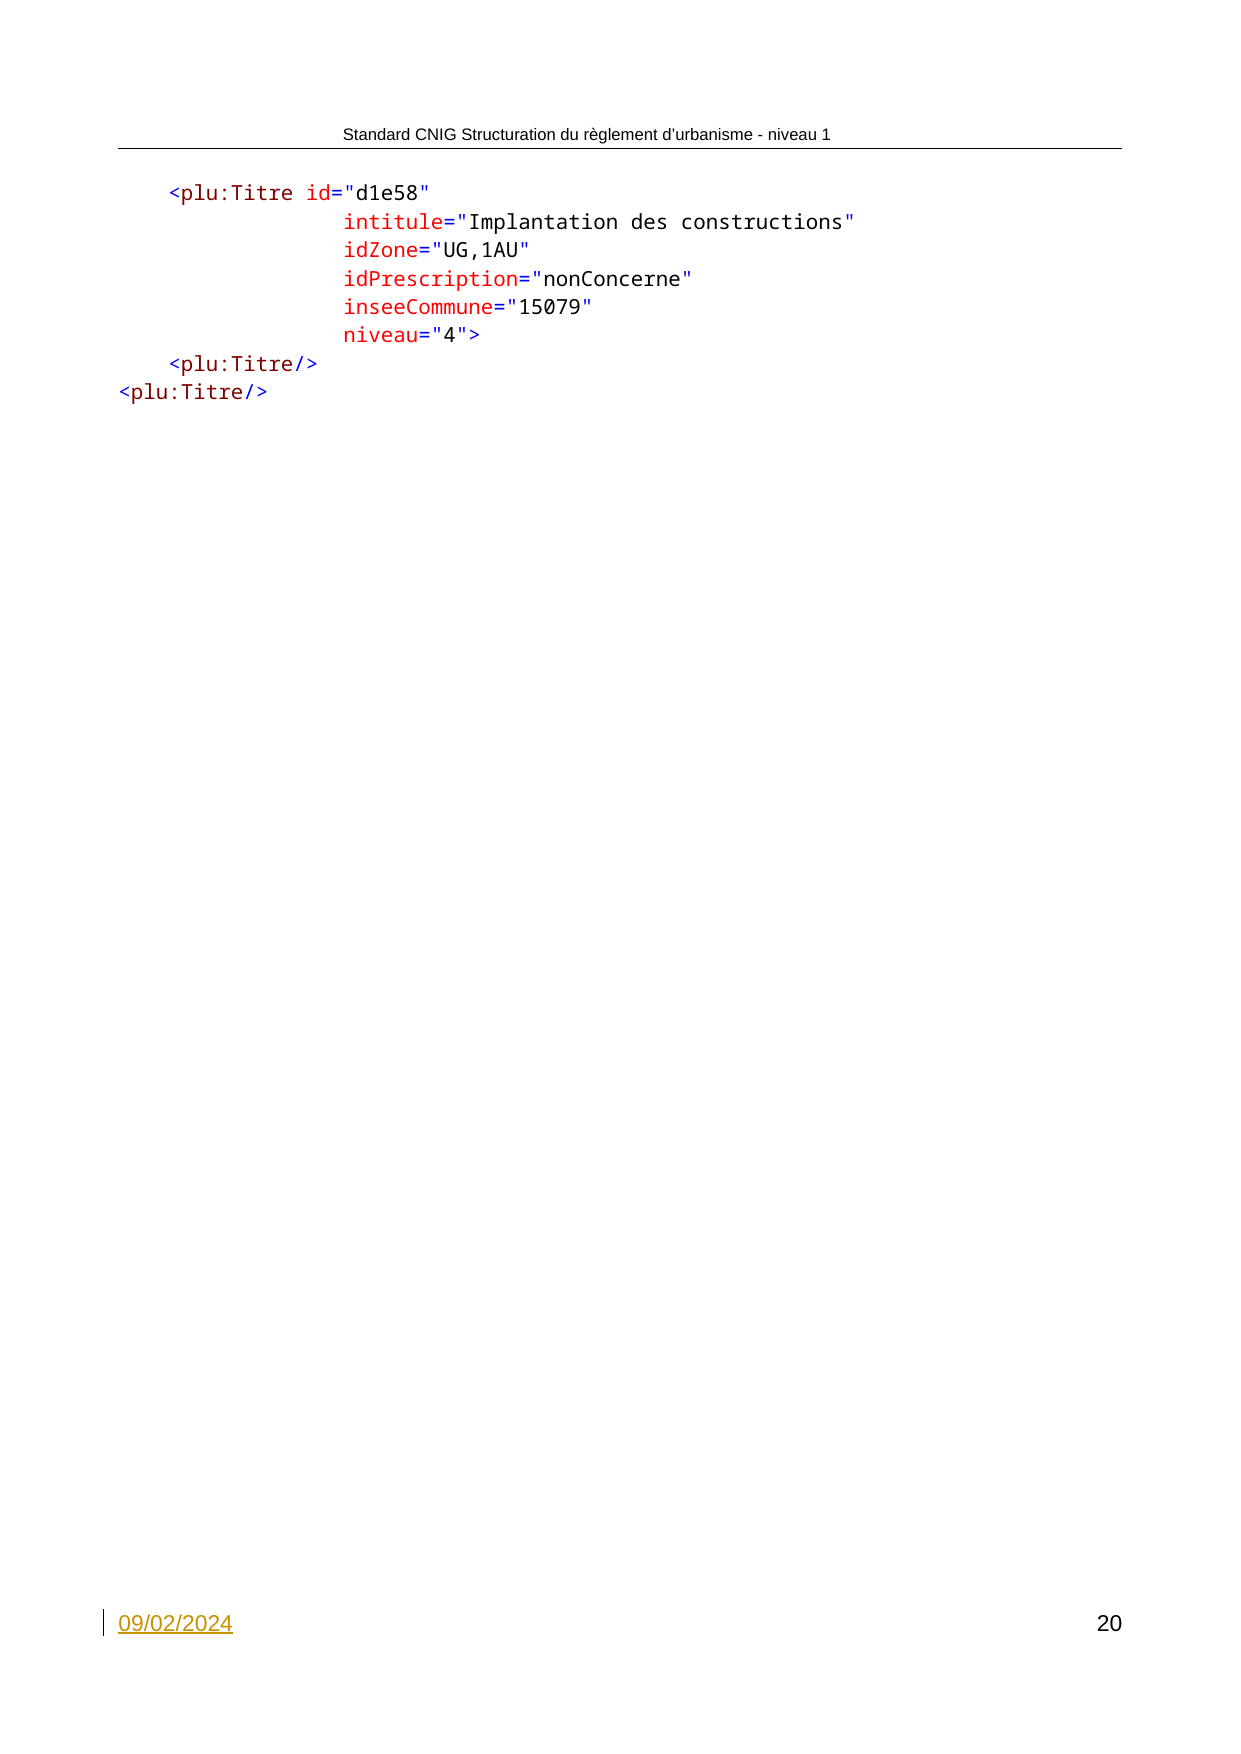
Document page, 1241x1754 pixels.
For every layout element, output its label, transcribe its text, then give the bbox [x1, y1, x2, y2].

text intitule="Implantation des constructions" [118, 207, 1122, 235]
text niveau="4"> [118, 321, 1122, 349]
text <plu:Titre/> [118, 349, 1122, 377]
text idPrescription="nonConcerne" [118, 264, 1122, 292]
text inseeCommune="15079" [118, 292, 1122, 321]
text <plu:Titre id="d1e58" [118, 178, 1122, 207]
text <plu:Titre/> [118, 377, 1122, 406]
text idZone="UG,1AU" [118, 235, 1122, 264]
